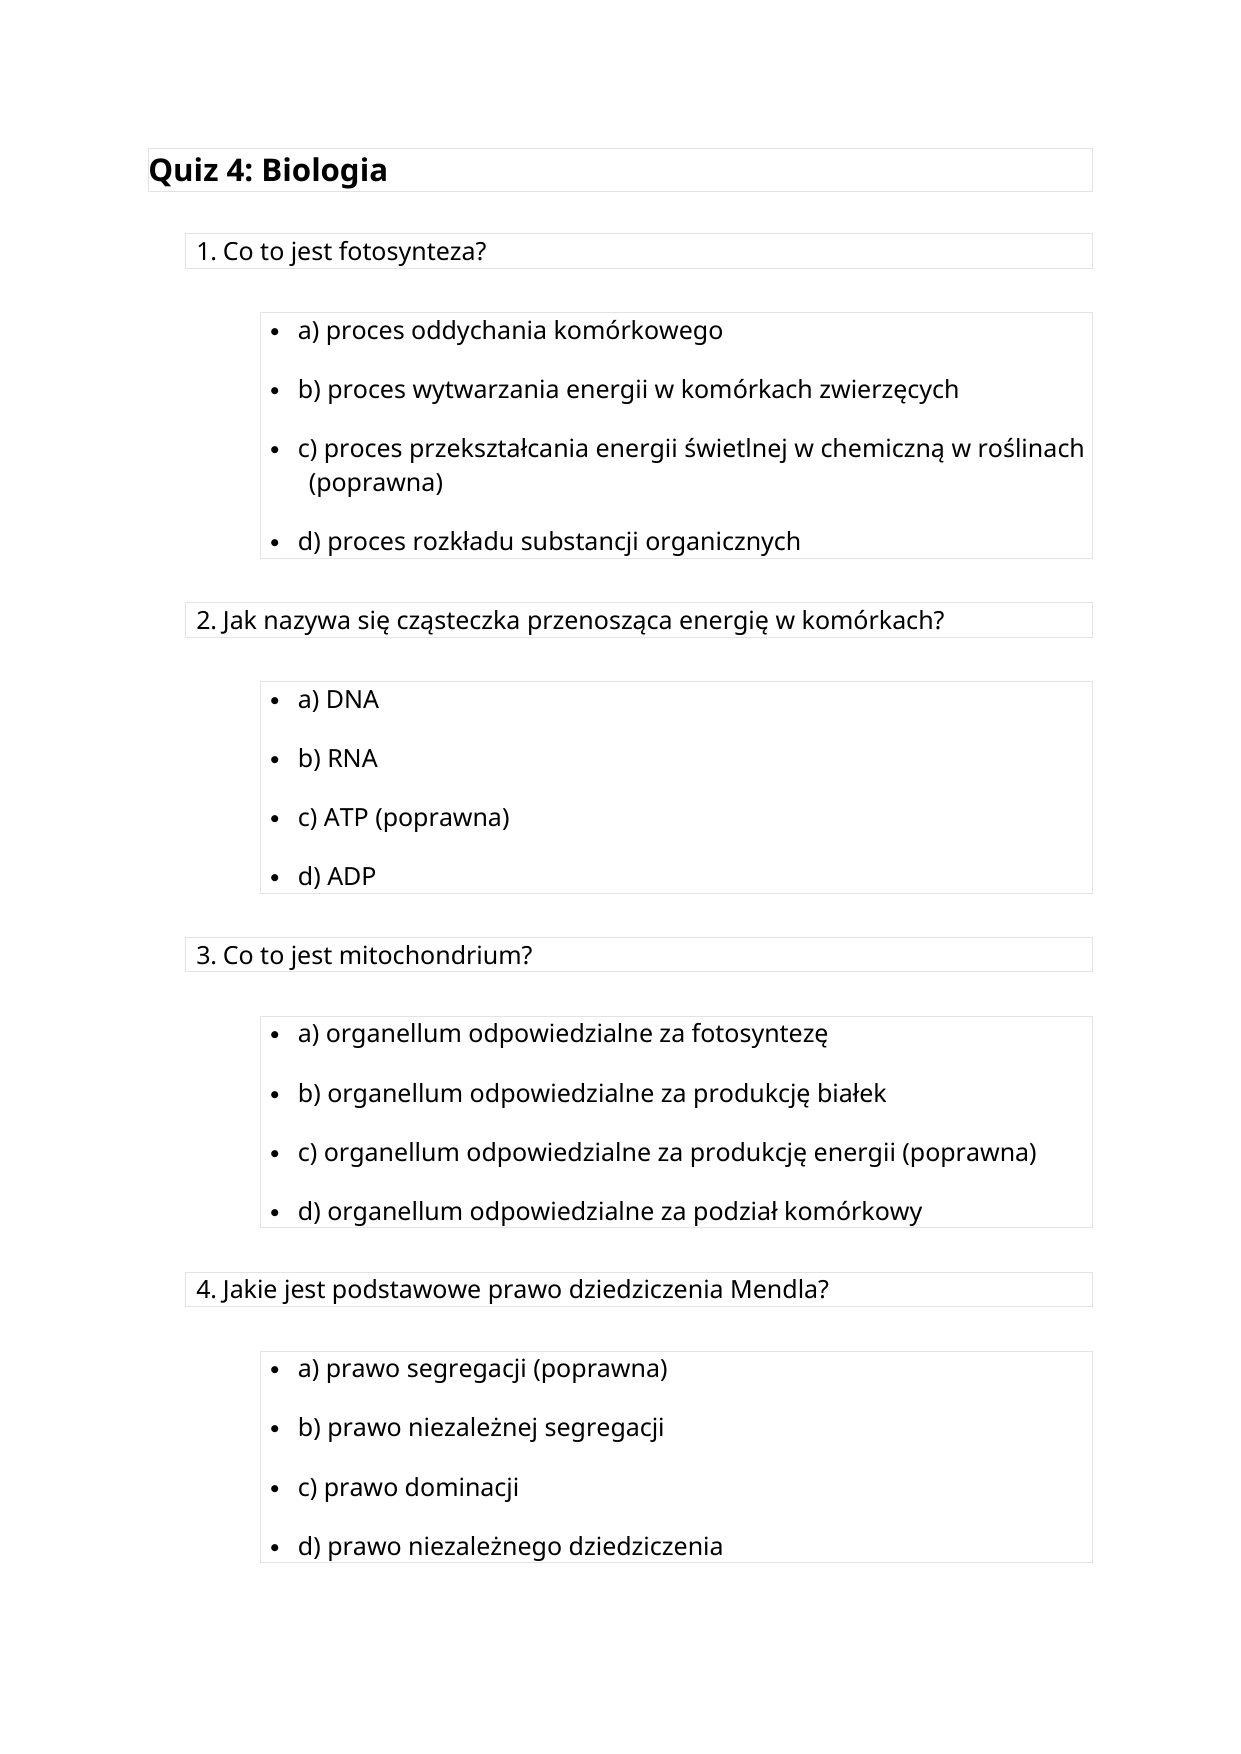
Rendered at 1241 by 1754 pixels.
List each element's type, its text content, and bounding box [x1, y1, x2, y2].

list a) prawo segregacji (poprawna) [261, 1352, 1092, 1385]
list c) prawo dominacji [261, 1469, 1092, 1503]
list Jak nazywa się cząsteczka przenosząca energię w komórkach? [186, 603, 1092, 637]
list d) ADP [261, 858, 1092, 893]
list c) proces przekształcania energii świetlnej w chemiczną w roślinach (poprawna) [261, 430, 1092, 498]
list b) proces wytwarzania energii w komórkach zwierzęcych [261, 371, 1092, 405]
list Jakie jest podstawowe prawo dziedziczenia Mendla? [186, 1273, 1092, 1306]
list a) DNA [261, 682, 1092, 715]
list c) organellum odpowiedzialne za produkcję energii (poprawna) [261, 1134, 1092, 1168]
list a) proces oddychania komórkowego [261, 313, 1092, 346]
list Co to jest mitochondrium? [186, 938, 1092, 971]
subtitle Quiz 4: Biologia [149, 149, 1092, 191]
list b) organellum odpowiedzialne za produkcję białek [261, 1075, 1092, 1109]
list c) ATP (poprawna) [261, 799, 1092, 833]
list b) prawo niezależnej segregacji [261, 1409, 1092, 1444]
list d) proces rozkładu substancji organicznych [261, 523, 1092, 558]
list d) organellum odpowiedzialne za podział komórkowy [261, 1193, 1092, 1227]
list Co to jest fotosynteza? [186, 234, 1092, 268]
list a) organellum odpowiedzialne za fotosyntezę [261, 1017, 1092, 1050]
list d) prawo niezależnego dziedziczenia [261, 1528, 1092, 1562]
list b) RNA [261, 740, 1092, 774]
